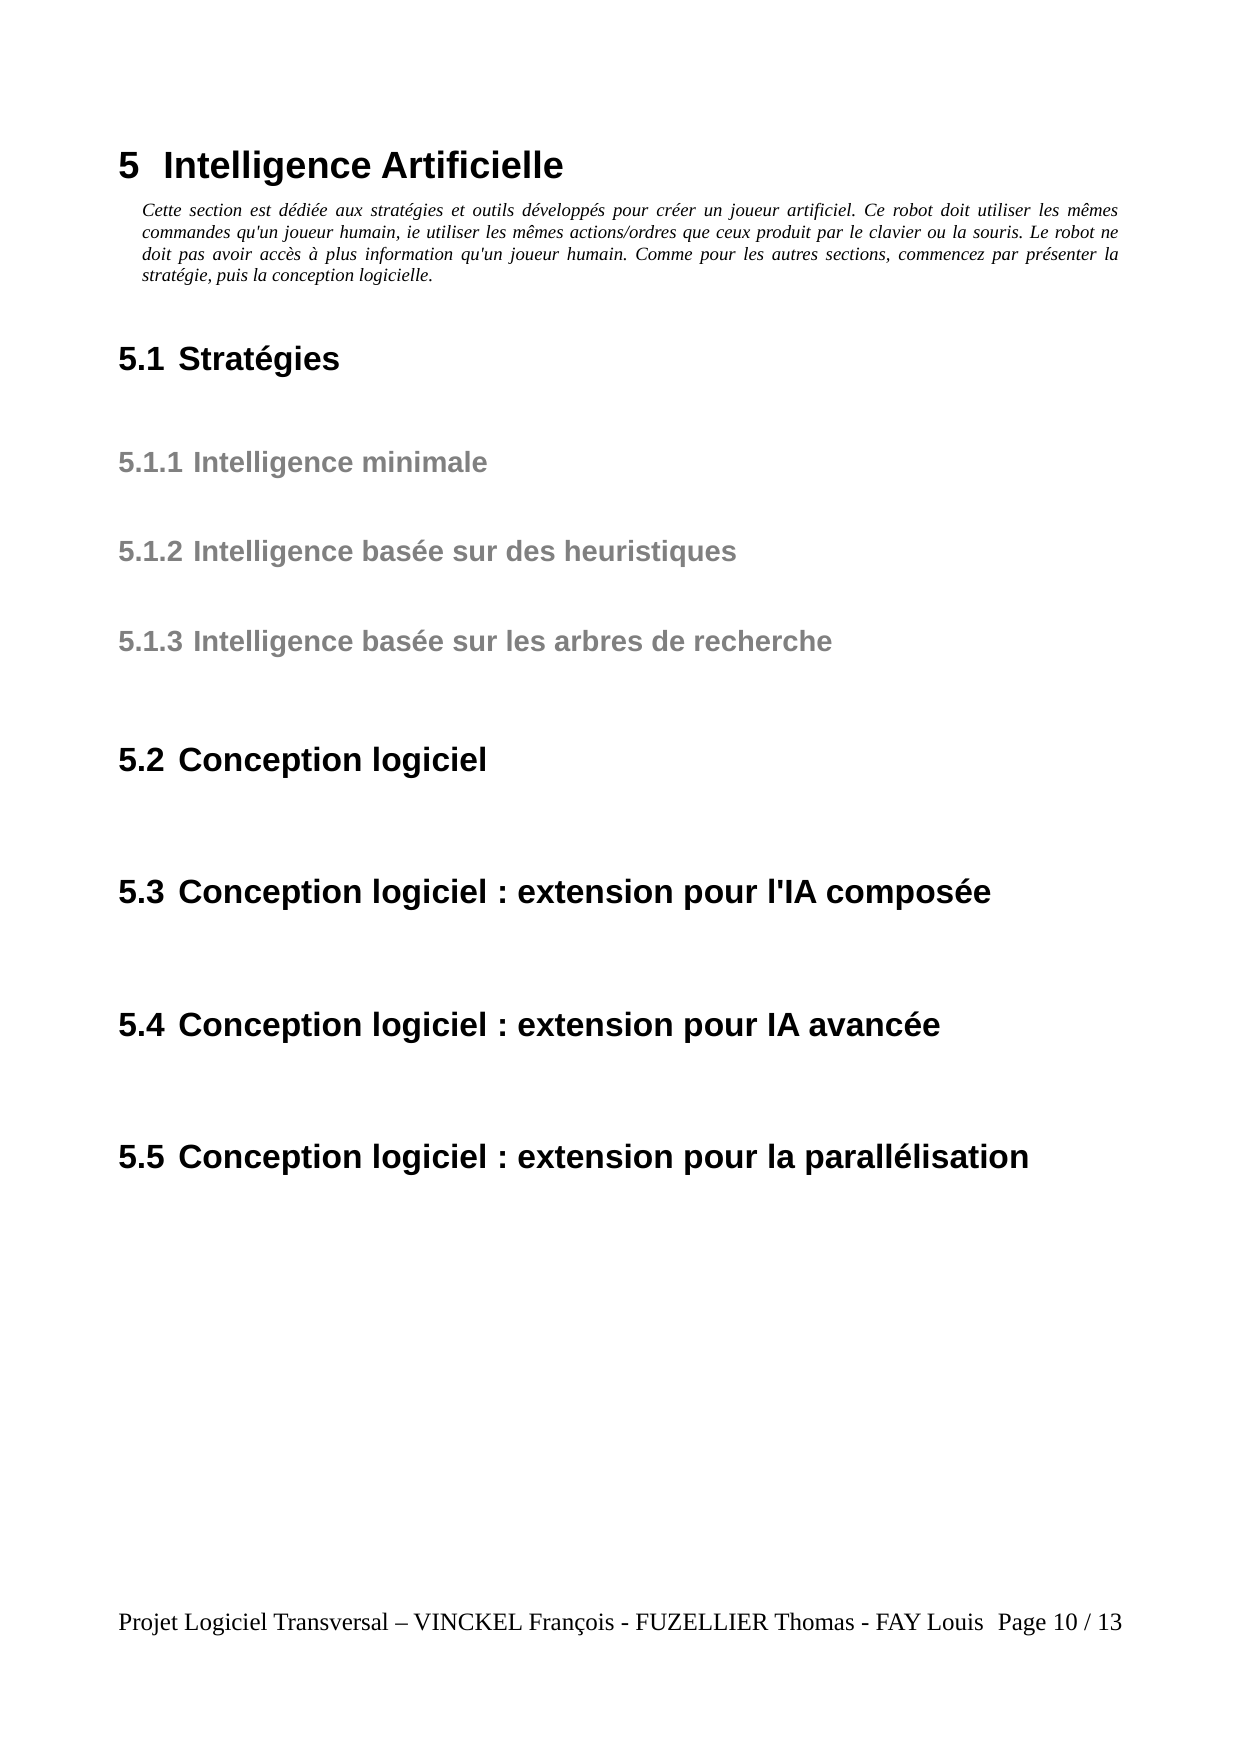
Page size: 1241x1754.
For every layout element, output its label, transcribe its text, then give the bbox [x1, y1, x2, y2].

subtitle Stratégies [118, 339, 1122, 378]
subtitle Intelligence minimale [118, 445, 1122, 478]
subtitle Intelligence Artificielle [118, 143, 1122, 187]
subtitle Conception logiciel [118, 740, 1122, 778]
subtitle Conception logiciel : extension pour la parallélisation [118, 1137, 1122, 1176]
subtitle Conception logiciel : extension pour l'IA composée [118, 872, 1122, 911]
subtitle Intelligence basée sur des heuristiques [118, 534, 1122, 568]
text Cette section est dédiée aux stratégies et outils développés pour créer un joueur artificiel. Ce robot doit utiliser les mêmes commandes qu'un joueur humain, ie utiliser les mêmes actions/ordres que ceux produit par le clavier ou la souris. Le robot ne doit pas avoir accès à plus information qu'un joueur humain. Comme pour les autres sections, commencez par présenter la stratégie, puis la conception logicielle. [142, 199, 1122, 286]
subtitle Conception logiciel : extension pour IA avancée [118, 1004, 1122, 1043]
subtitle Intelligence basée sur les arbres de recherche [118, 624, 1122, 657]
